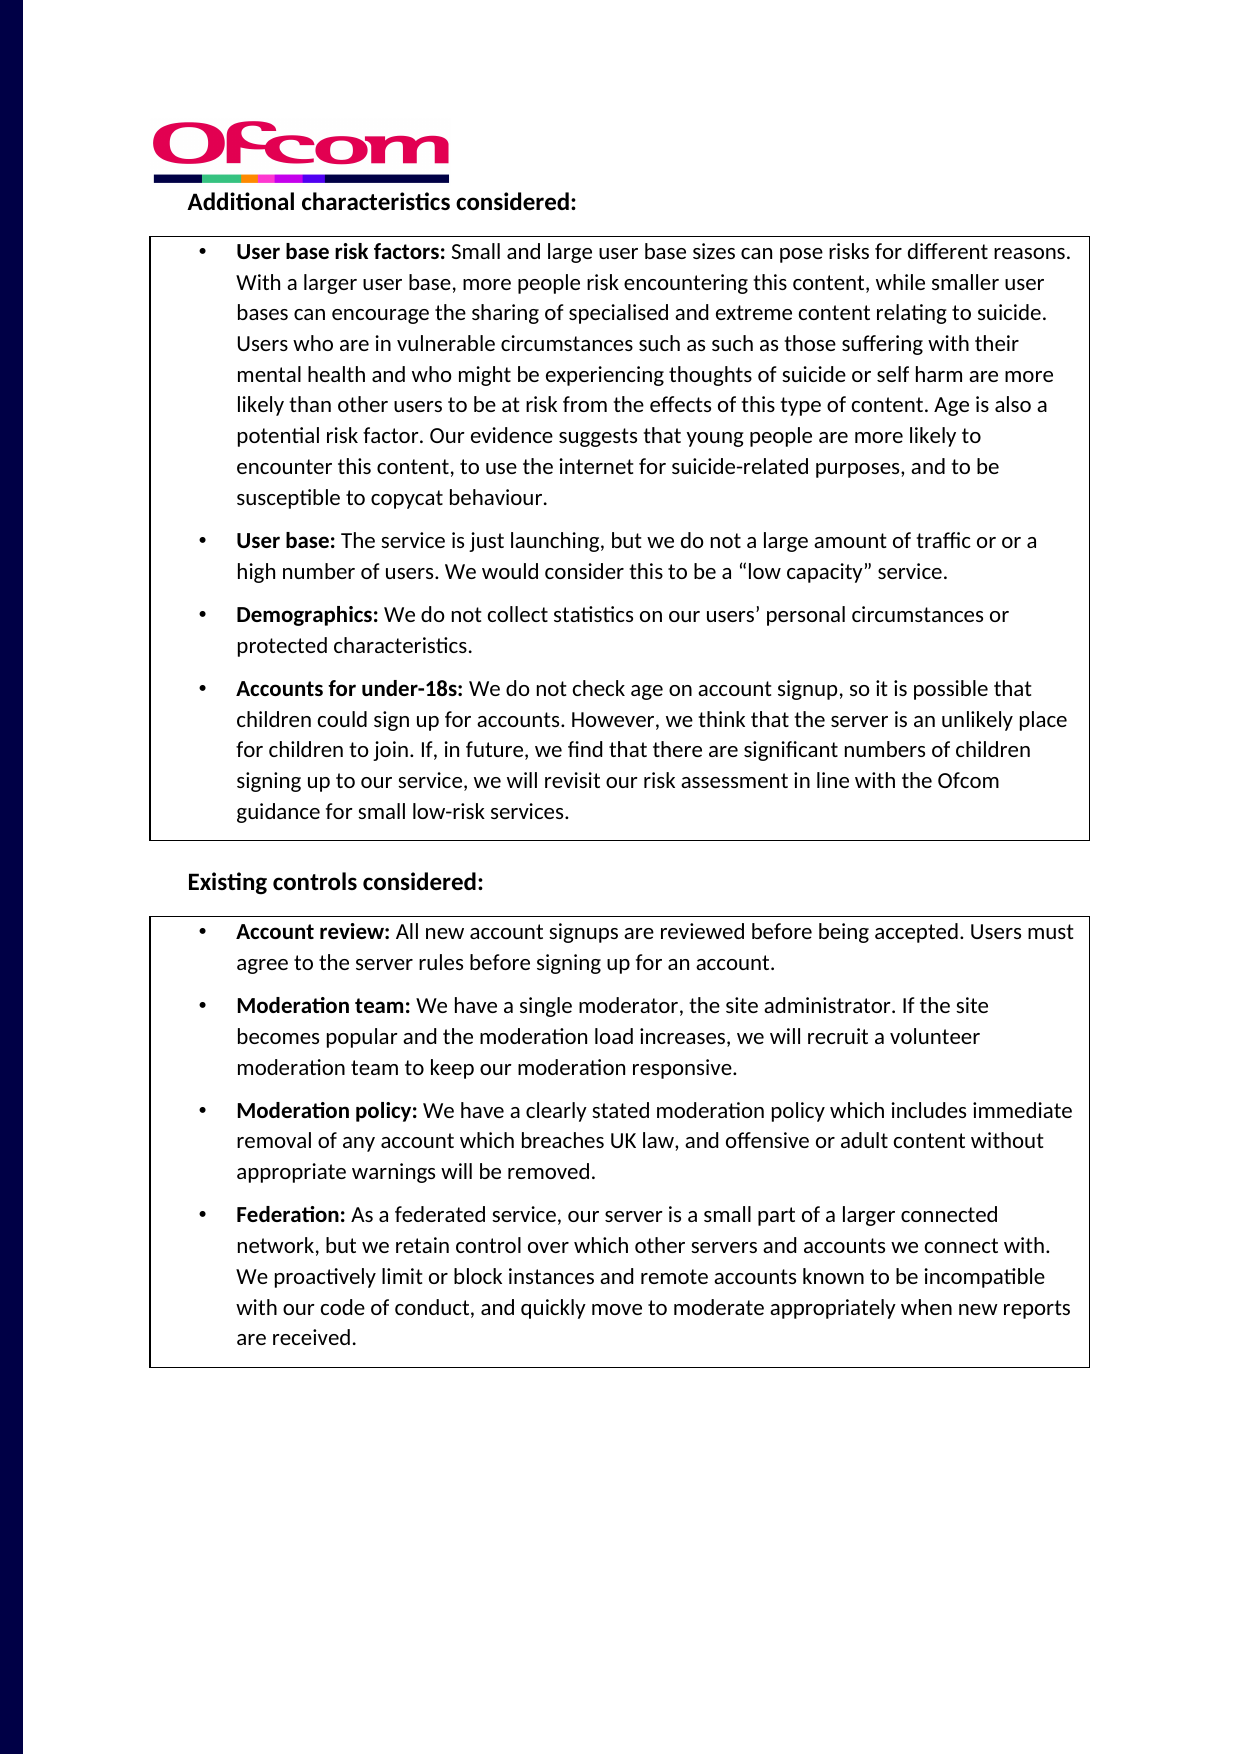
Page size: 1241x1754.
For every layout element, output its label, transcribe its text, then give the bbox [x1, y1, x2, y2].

table_header Account review: All new account signups are reviewed before being accepted. Users must agree to the server rules before signing up for an account. Moderation team: We have a single moderator, the site administrator. If the site becomes popular and the moderation load increases, we will recruit a volunteer moderation team to keep our moderation responsive. Moderation policy: We have a clearly stated moderation policy which includes immediate removal of any account which breaches UK law, and offensive or adult content without appropriate warnings will be removed. Federation: As a federated service, our server is a small part of a larger connected network, but we retain control over which other servers and accounts we connect with. We proactively limit or block instances and remote accounts known to be incompatible with our code of conduct, and quickly move to moderate appropriately when new reports are received. [151, 917, 1089, 1367]
text Existing controls considered: [187, 866, 1090, 897]
table_header User base risk factors: Small and large user base sizes can pose risks for different reasons. With a larger user base, more people risk encountering this content, while smaller user bases can encourage the sharing of specialised and extreme content relating to suicide. Users who are in vulnerable circumstances such as such as those suffering with their mental health and who might be experiencing thoughts of suicide or self harm are more likely than other users to be at risk from the effects of this type of content. Age is also a potential risk factor. Our evidence suggests that young people are more likely to encounter this content, to use the internet for suicide-related purposes, and to be susceptible to copycat behaviour. User base: The service is just launching, but we do not a large amount of traffic or or a high number of users. We would consider this to be a “low capacity” service. Demographics: We do not collect statistics on our users’ personal circumstances or protected characteristics. Accounts for under-18s: We do not check age on account signup, so it is possible that children could sign up for accounts. However, we think that the server is an unlikely place for children to join. If, in future, we find that there are significant numbers of children signing up to our service, we will revisit our risk assessment in line with the Ofcom guidance for small low-risk services. [151, 237, 1089, 840]
text Additional characteristics considered: [187, 186, 1090, 216]
picture [150, 118, 452, 186]
